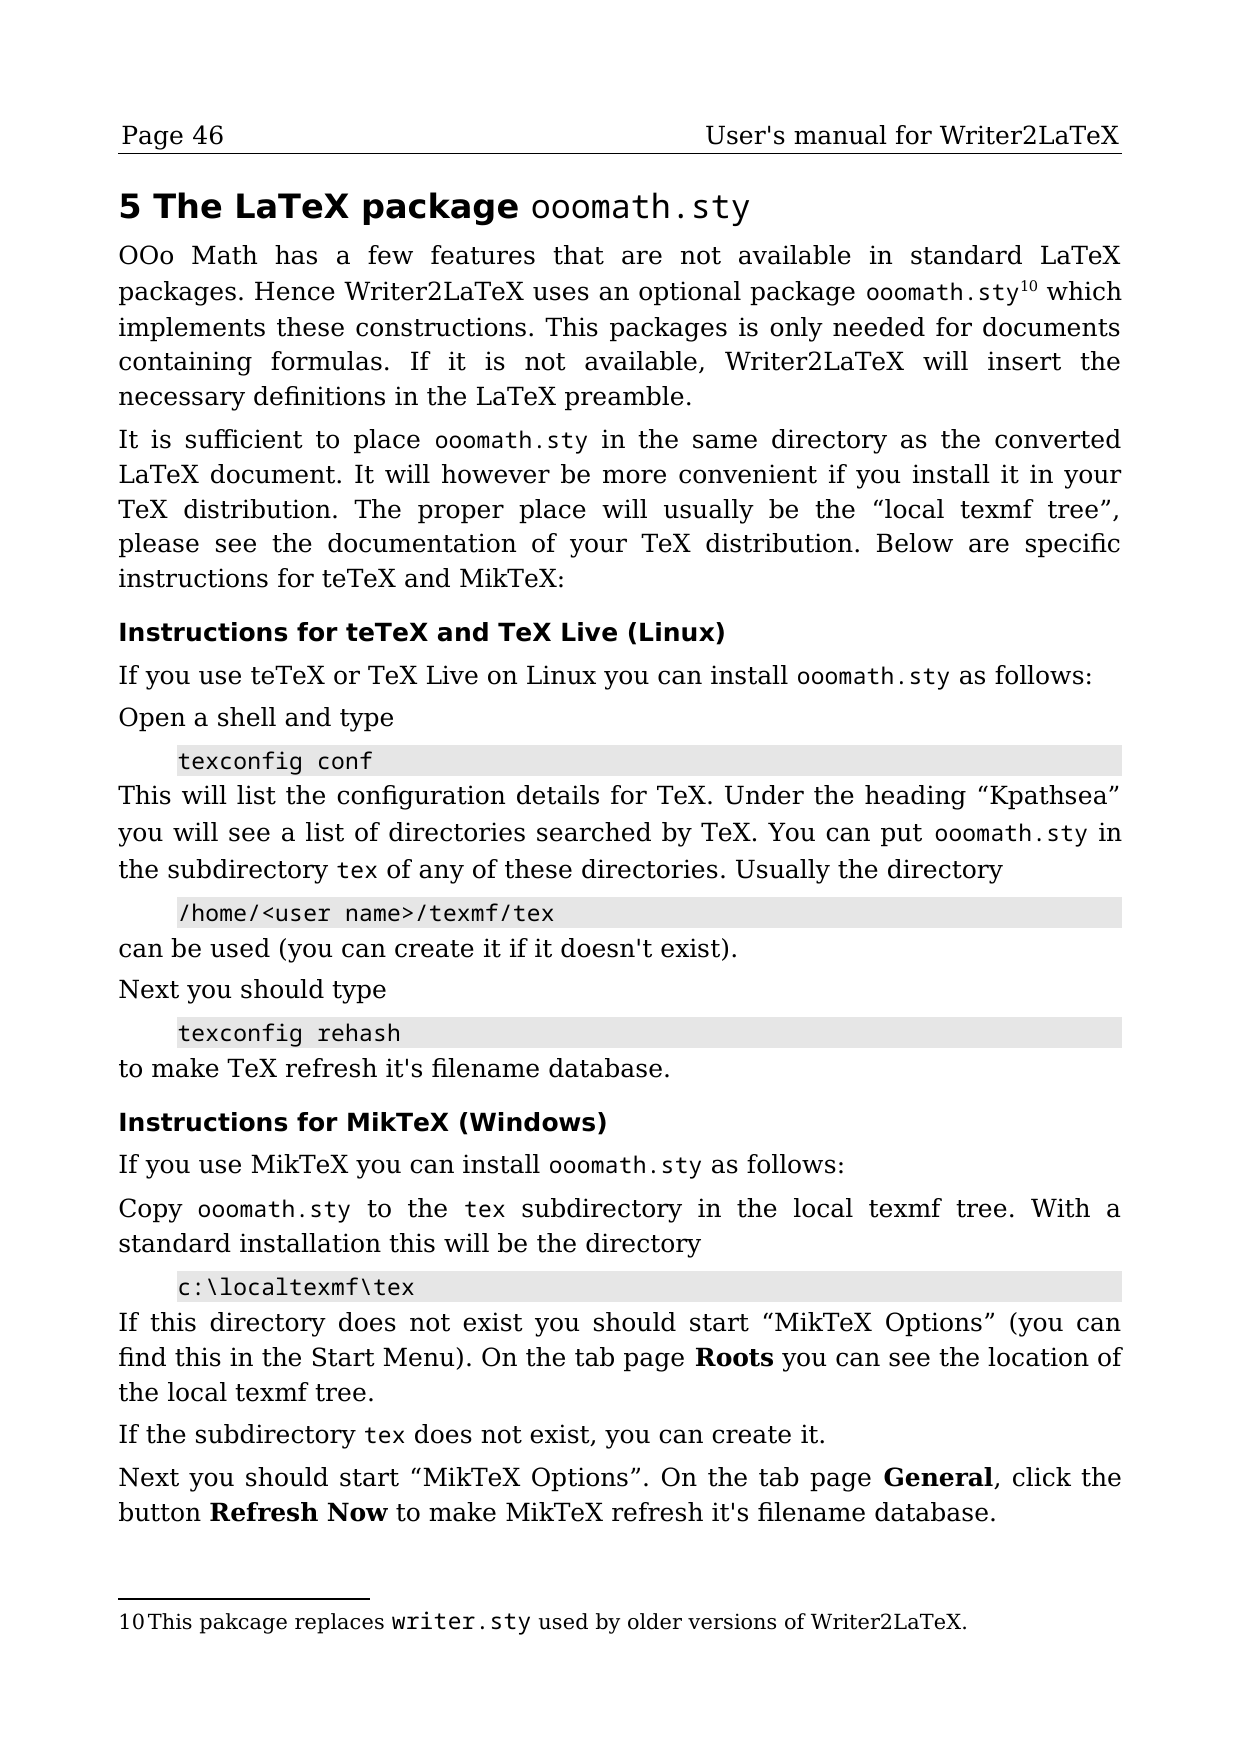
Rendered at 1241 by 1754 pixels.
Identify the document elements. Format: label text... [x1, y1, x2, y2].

text to make TeX refresh it's filename database. [118, 1054, 1122, 1083]
text /home/<user name>/texmf/tex [177, 897, 1122, 928]
text This will list the configuration details for TeX. Under the heading “Kpathsea” you will see a list of directories searched by TeX. You can put ooomath.sty in the subdirectory tex of any of these directories. Usually the directory [118, 782, 1122, 885]
text texconfig rehash [177, 1017, 1122, 1048]
text Next you should start “MikTeX Options”. On the tab page General, click the button Refresh Now to make MikTeX refresh it's filename database. [118, 1463, 1122, 1528]
text It is sufficient to place ooomath.sty in the same directory as the converted LaTeX document. It will however be more convenient if you install it in your TeX distribution. The proper place will usually be the “local texmf tree”, please see the documentation of your TeX distribution. Below are specific instructions for teTeX and MikTeX: [118, 424, 1122, 593]
text This pakcage replaces writer.sty used by older versions of Writer2LaTeX. [118, 1605, 1122, 1636]
text If you use MikTeX you can install ooomath.sty as follows: [118, 1149, 1122, 1181]
text If this directory does not exist you should start “MikTeX Options” (you can find this in the Start Menu). On the tab page Roots you can see the location of the local texmf tree. [118, 1308, 1122, 1407]
text Next you should type [118, 976, 1122, 1005]
text OOo Math has a few features that are not available in standard LaTeX packages. Hence Writer2LaTeX uses an optional package ooomath.sty which implements these constructions. This packages is only needed for documents containing formulas. If it is not available, Writer2LaTeX will insert the necessary definitions in the LaTeX preamble. [118, 241, 1122, 411]
text c:\localtexmf\tex [177, 1271, 1122, 1302]
text Open a shell and type [118, 703, 1122, 732]
subtitle Instructions for MikTeX (Windows) [118, 1108, 1122, 1137]
text If the subdirectory tex does not exist, you can create it. [118, 1419, 1122, 1450]
text If you use teTeX or TeX Live on Linux you can install ooomath.sty as follows: [118, 660, 1122, 691]
text Copy ooomath.sty to the tex subdirectory in the local texmf tree. With a standard installation this will be the directory [118, 1193, 1122, 1259]
subtitle Instructions for teTeX and TeX Live (Linux) [118, 618, 1122, 647]
subtitle The LaTeX package ooomath.sty [118, 182, 1122, 228]
text texconfig conf [177, 745, 1122, 776]
text can be used (you can create it if it doesn't exist). [118, 934, 1122, 963]
